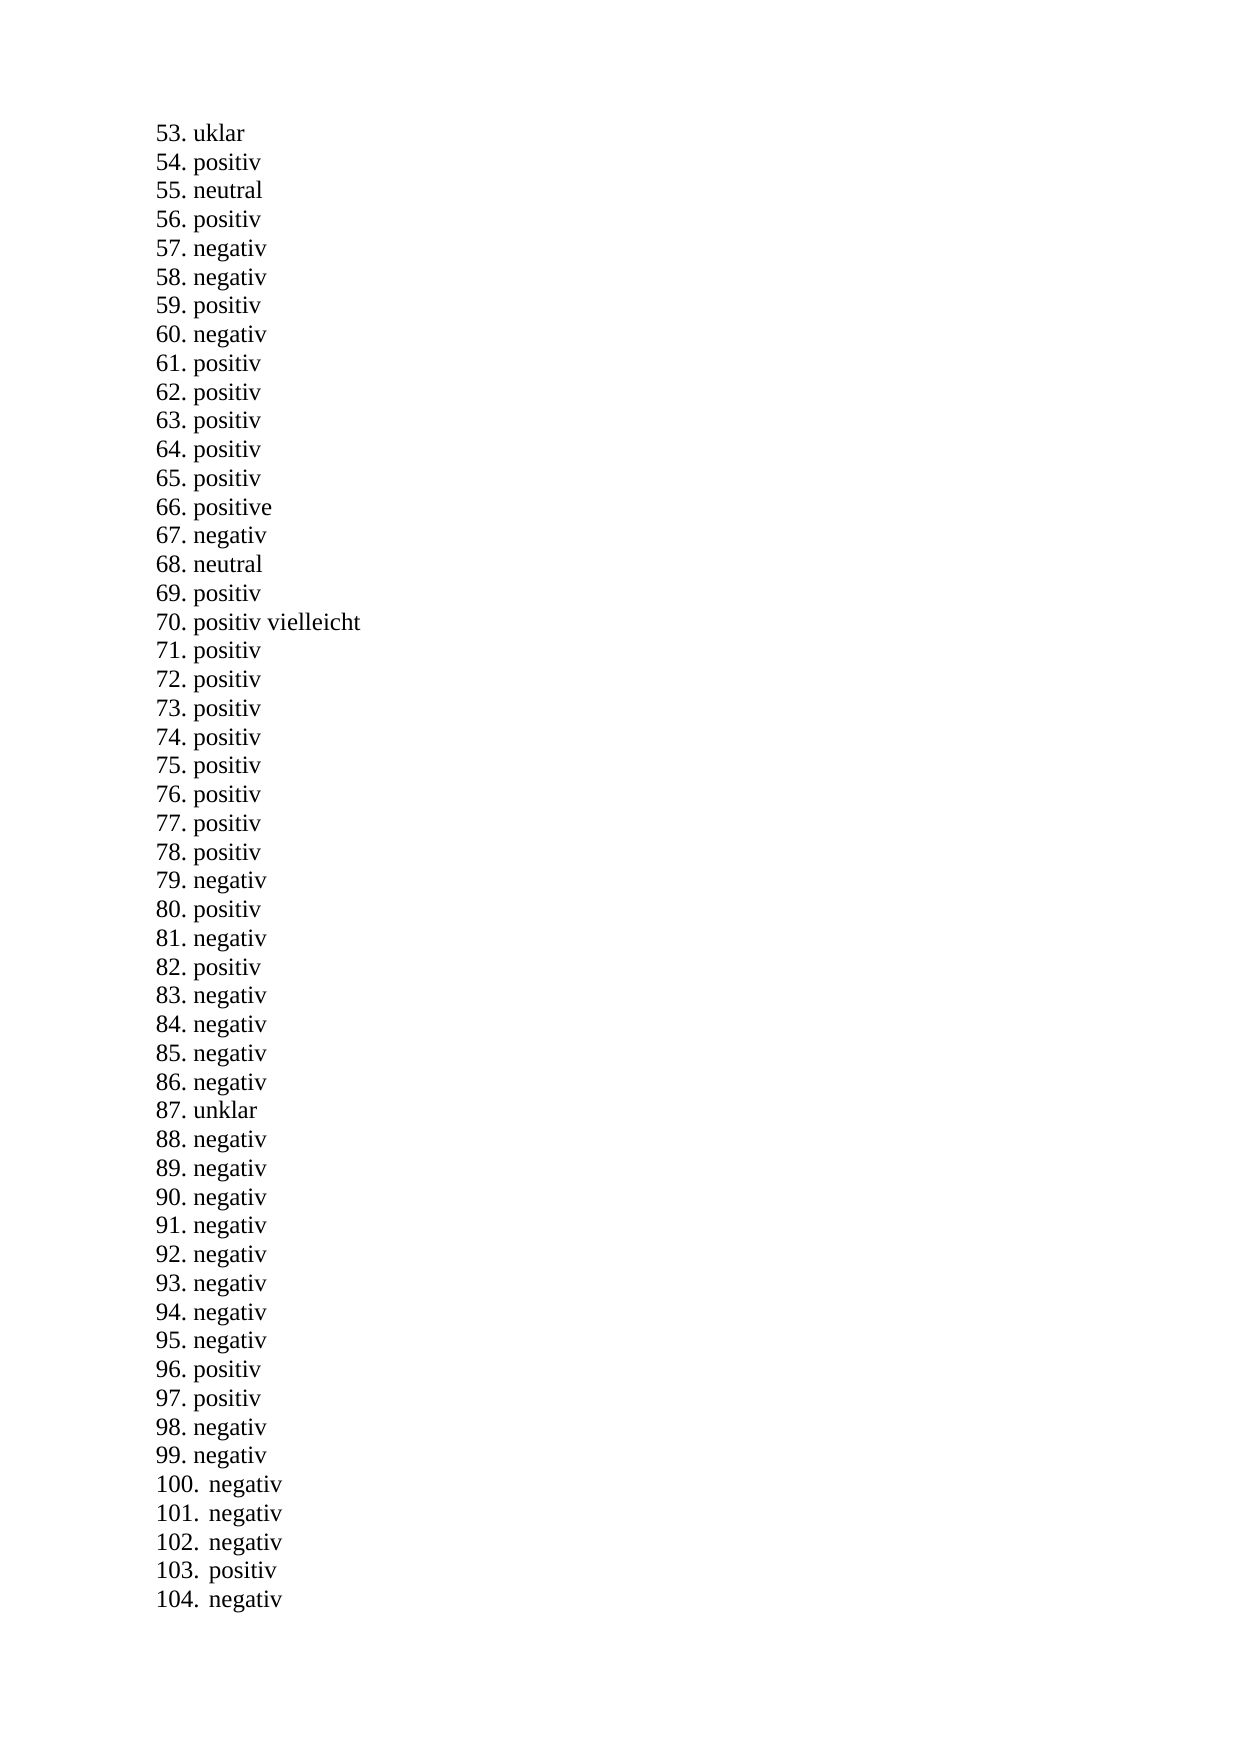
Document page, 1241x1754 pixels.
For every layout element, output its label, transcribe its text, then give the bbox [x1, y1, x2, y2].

list negativ [156, 1412, 1122, 1441]
list unklar [156, 1096, 1122, 1124]
list positiv [156, 894, 1122, 923]
list negativ [156, 1124, 1122, 1153]
list positiv [156, 291, 1122, 319]
list positiv [156, 952, 1122, 981]
list negativ [156, 1153, 1122, 1182]
list negativ [156, 262, 1122, 291]
list negativ [156, 1239, 1122, 1268]
list positiv [156, 1556, 1122, 1584]
list uklar [156, 118, 1122, 147]
list negativ [156, 1038, 1122, 1067]
list positiv [156, 664, 1122, 693]
list positiv [156, 1354, 1122, 1383]
list negativ [156, 866, 1122, 894]
list positiv [156, 406, 1122, 434]
list positiv [156, 434, 1122, 463]
list negativ [156, 1182, 1122, 1211]
list positiv [156, 636, 1122, 664]
list neutral [156, 176, 1122, 204]
list negativ [156, 1584, 1122, 1613]
list neutral [156, 549, 1122, 578]
list positiv [156, 808, 1122, 837]
list negativ [156, 1326, 1122, 1354]
list positiv [156, 463, 1122, 492]
list positiv [156, 1383, 1122, 1412]
list negativ [156, 981, 1122, 1009]
list negativ [156, 1067, 1122, 1096]
list positive [156, 492, 1122, 521]
list positiv [156, 578, 1122, 607]
list positiv [156, 693, 1122, 722]
list negativ [156, 923, 1122, 952]
list negativ [156, 1211, 1122, 1239]
list positiv [156, 751, 1122, 779]
list negativ [156, 1469, 1122, 1498]
list negativ [156, 319, 1122, 348]
list negativ [156, 1297, 1122, 1326]
list positiv [156, 779, 1122, 808]
list positiv [156, 348, 1122, 377]
list positiv [156, 837, 1122, 866]
list negativ [156, 233, 1122, 262]
list negativ [156, 521, 1122, 549]
list positiv [156, 147, 1122, 176]
list negativ [156, 1441, 1122, 1469]
list negativ [156, 1268, 1122, 1297]
list positiv vielleicht [156, 607, 1122, 636]
list positiv [156, 722, 1122, 751]
list positiv [156, 377, 1122, 406]
list negativ [156, 1527, 1122, 1556]
list positiv [156, 204, 1122, 233]
list negativ [156, 1498, 1122, 1527]
list negativ [156, 1009, 1122, 1038]
